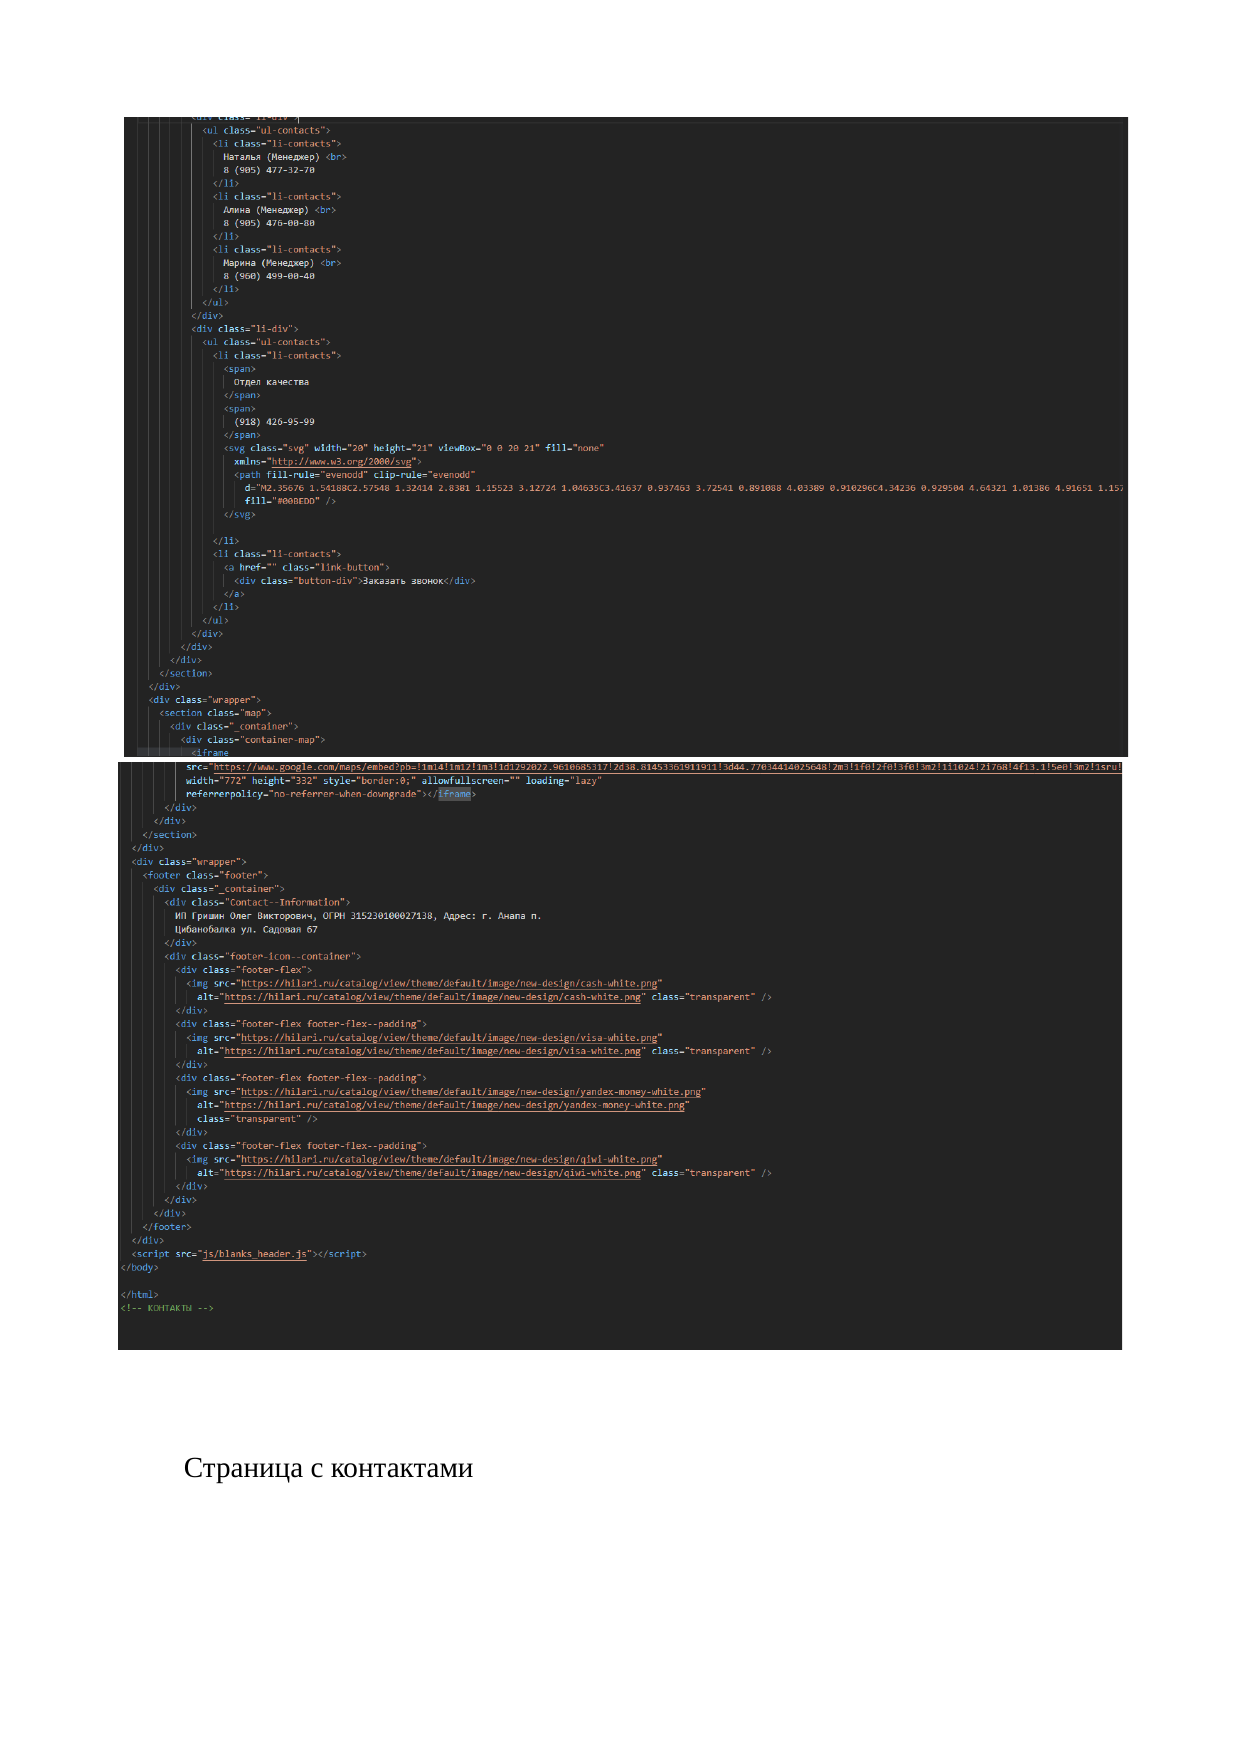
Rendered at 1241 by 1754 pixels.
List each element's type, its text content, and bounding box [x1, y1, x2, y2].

picture [124, 117, 1129, 757]
picture [118, 762, 1123, 1350]
text Страница с контактами [118, 1450, 1122, 1484]
